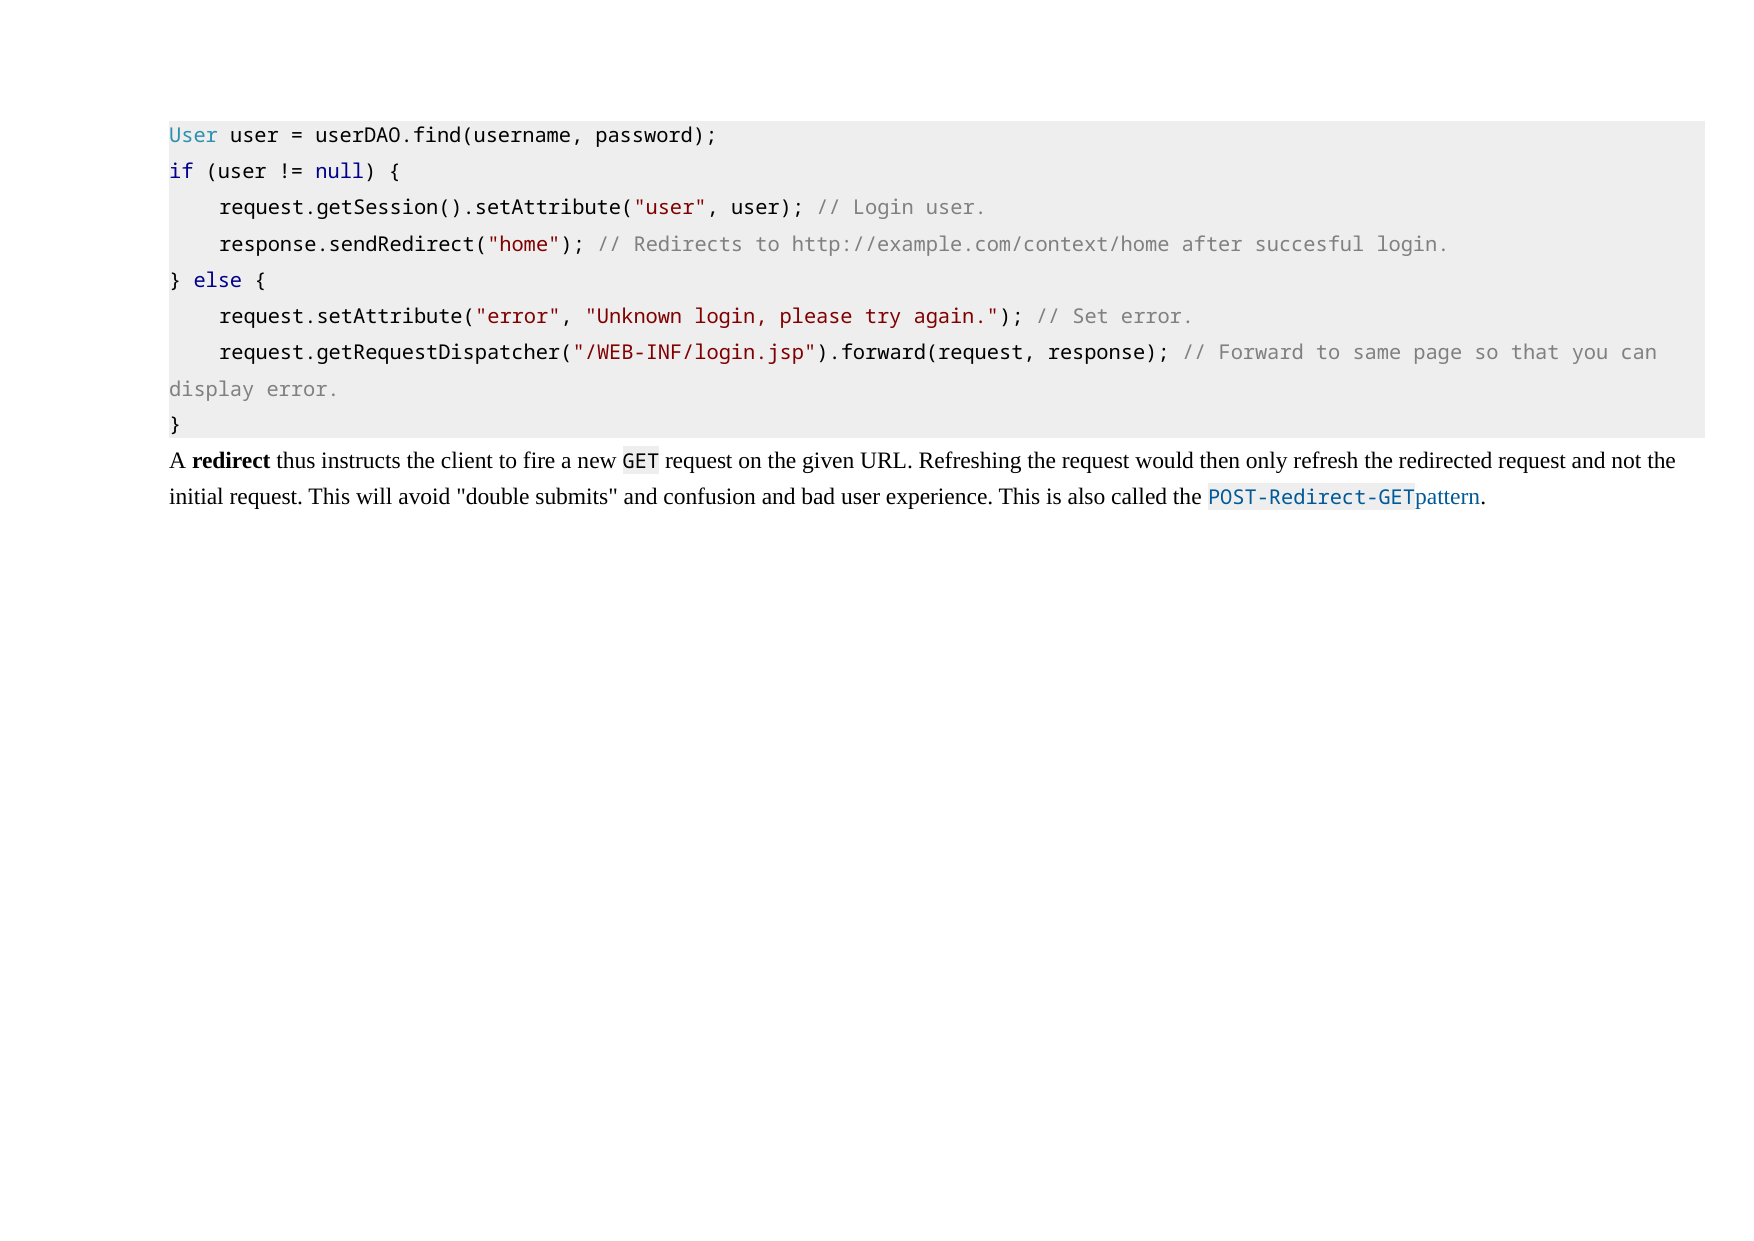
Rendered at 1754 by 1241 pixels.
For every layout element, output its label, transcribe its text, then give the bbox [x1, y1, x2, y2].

table_header User user = userDAO.find(username, password); if (user != null) { request.getSession().setAttribute("user", user); // Login user. response.sendRedirect("home"); // Redirects to http://example.com/context/home after succesful login. } else { request.setAttribute("error", "Unknown login, please try again."); // Set error. request.getRequestDispatcher("/WEB-INF/login.jsp").forward(request, response); // Forward to same page so that you can display error. } A redirect thus instructs the client to fire a new GET request on the given URL. Refreshing the request would then only refresh the redirected request and not the initial request. This will avoid "double submits" and confusion and bad user experience. This is also called the POST-Redirect-GETpattern. [166, 118, 1708, 513]
table_header [118, 118, 166, 513]
